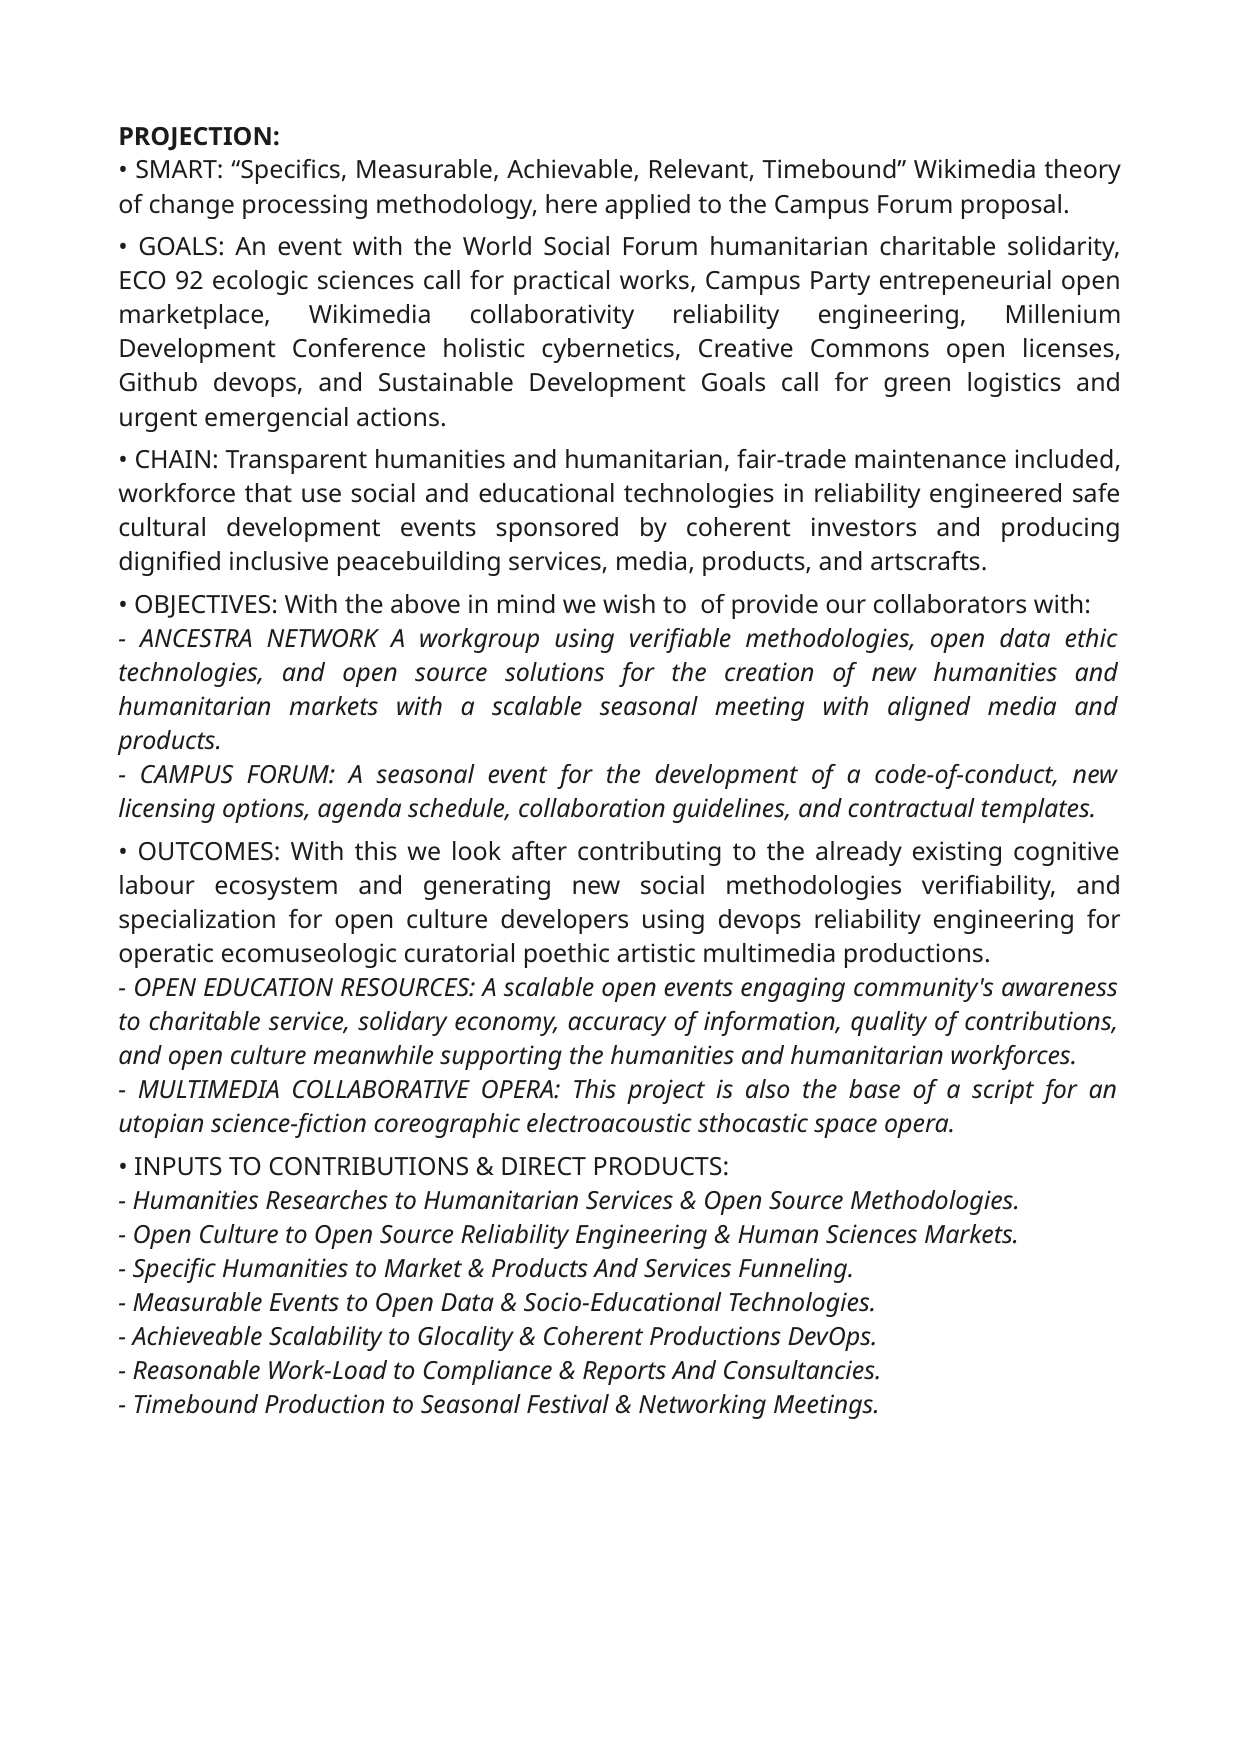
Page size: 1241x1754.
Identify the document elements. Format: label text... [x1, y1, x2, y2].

text • CHAIN: Transparent humanities and humanitarian, fair-trade maintenance included, workforce that use social and educational technologies in reliability engineered safe cultural development events sponsored by coherent investors and producing dignified inclusive peacebuilding services, media, products, and artscrafts. [118, 442, 1122, 578]
text - OPEN EDUCATION RESOURCES: A scalable open events engaging community's awareness to charitable service, solidary economy, accuracy of information, quality of contributions, and open culture meanwhile supporting the humanities and humanitarian workforces. [118, 970, 1122, 1072]
text - Measurable Events to Open Data & Socio-Educational Technologies. [118, 1285, 1122, 1319]
text - Timebound Production to Seasonal Festival & Networking Meetings. [118, 1387, 1122, 1421]
text PROJECTION: [118, 118, 1122, 152]
text • INPUTS TO CONTRIBUTIONS & DIRECT PRODUCTS: [118, 1149, 1122, 1183]
text - ANCESTRA NETWORK A workgroup using verifiable methodologies, open data ethic technologies, and open source solutions for the creation of new humanities and humanitarian markets with a scalable seasonal meeting with aligned media and products. [118, 621, 1122, 757]
text - CAMPUS FORUM: A seasonal event for the development of a code-of-conduct, new licensing options, agenda schedule, collaboration guidelines, and contractual templates. [118, 757, 1122, 825]
text • OUTCOMES: With this we look after contributing to the already existing cognitive labour ecosystem and generating new social methodologies verifiability, and specialization for open culture developers using devops reliability engineering for operatic ecomuseologic curatorial poethic artistic multimedia productions. [118, 833, 1122, 970]
text - Humanities Researches to Humanitarian Services & Open Source Methodologies. [118, 1183, 1122, 1217]
text • OBJECTIVES: With the above in mind we wish to of provide our collaborators with: [118, 587, 1122, 621]
text - Achieveable Scalability to Glocality & Coherent Productions DevOps. [118, 1319, 1122, 1353]
text - Specific Humanities to Market & Products And Services Funneling. [118, 1251, 1122, 1285]
text - Open Culture to Open Source Reliability Engineering & Human Sciences Markets. [118, 1217, 1122, 1251]
text • GOALS: An event with the World Social Forum humanitarian charitable solidarity, ECO 92 ecologic sciences call for practical works, Campus Party entrepeneurial open marketplace, Wikimedia collaborativity reliability engineering, Millenium Development Conference holistic cybernetics, Creative Commons open licenses, Github devops, and Sustainable Development Goals call for green logistics and urgent emergencial actions. [118, 229, 1122, 433]
text • SMART: “Specifics, Measurable, Achievable, Relevant, Timebound” Wikimedia theory of change processing methodology, here applied to the Campus Forum proposal. [118, 152, 1122, 220]
text - MULTIMEDIA COLLABORATIVE OPERA: This project is also the base of a script for an utopian science-fiction coreographic electroacoustic sthocastic space opera. [118, 1072, 1122, 1140]
text - Reasonable Work-Load to Compliance & Reports And Consultancies. [118, 1353, 1122, 1387]
